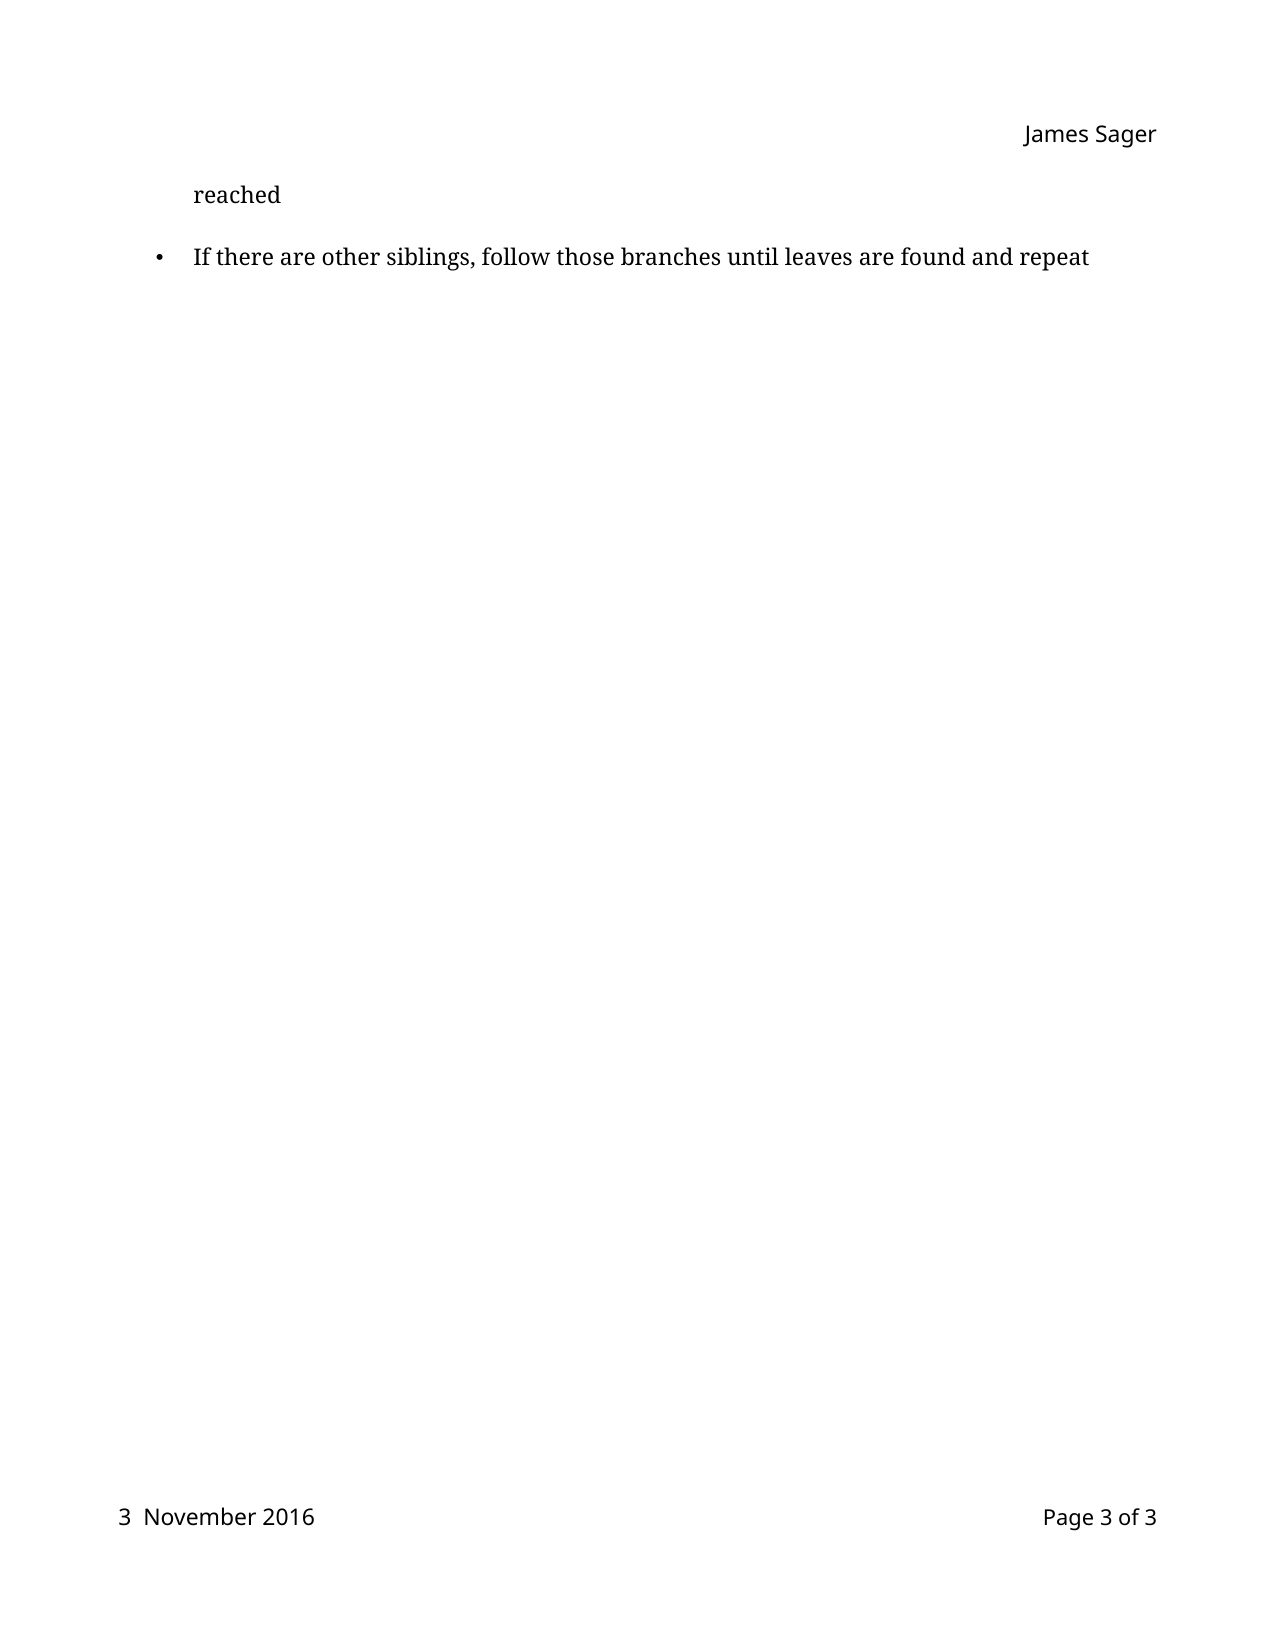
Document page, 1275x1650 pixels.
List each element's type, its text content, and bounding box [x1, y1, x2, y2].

list If there are other siblings, follow those branches until leaves are found and repeat [156, 241, 1157, 273]
list reached [156, 179, 1157, 210]
